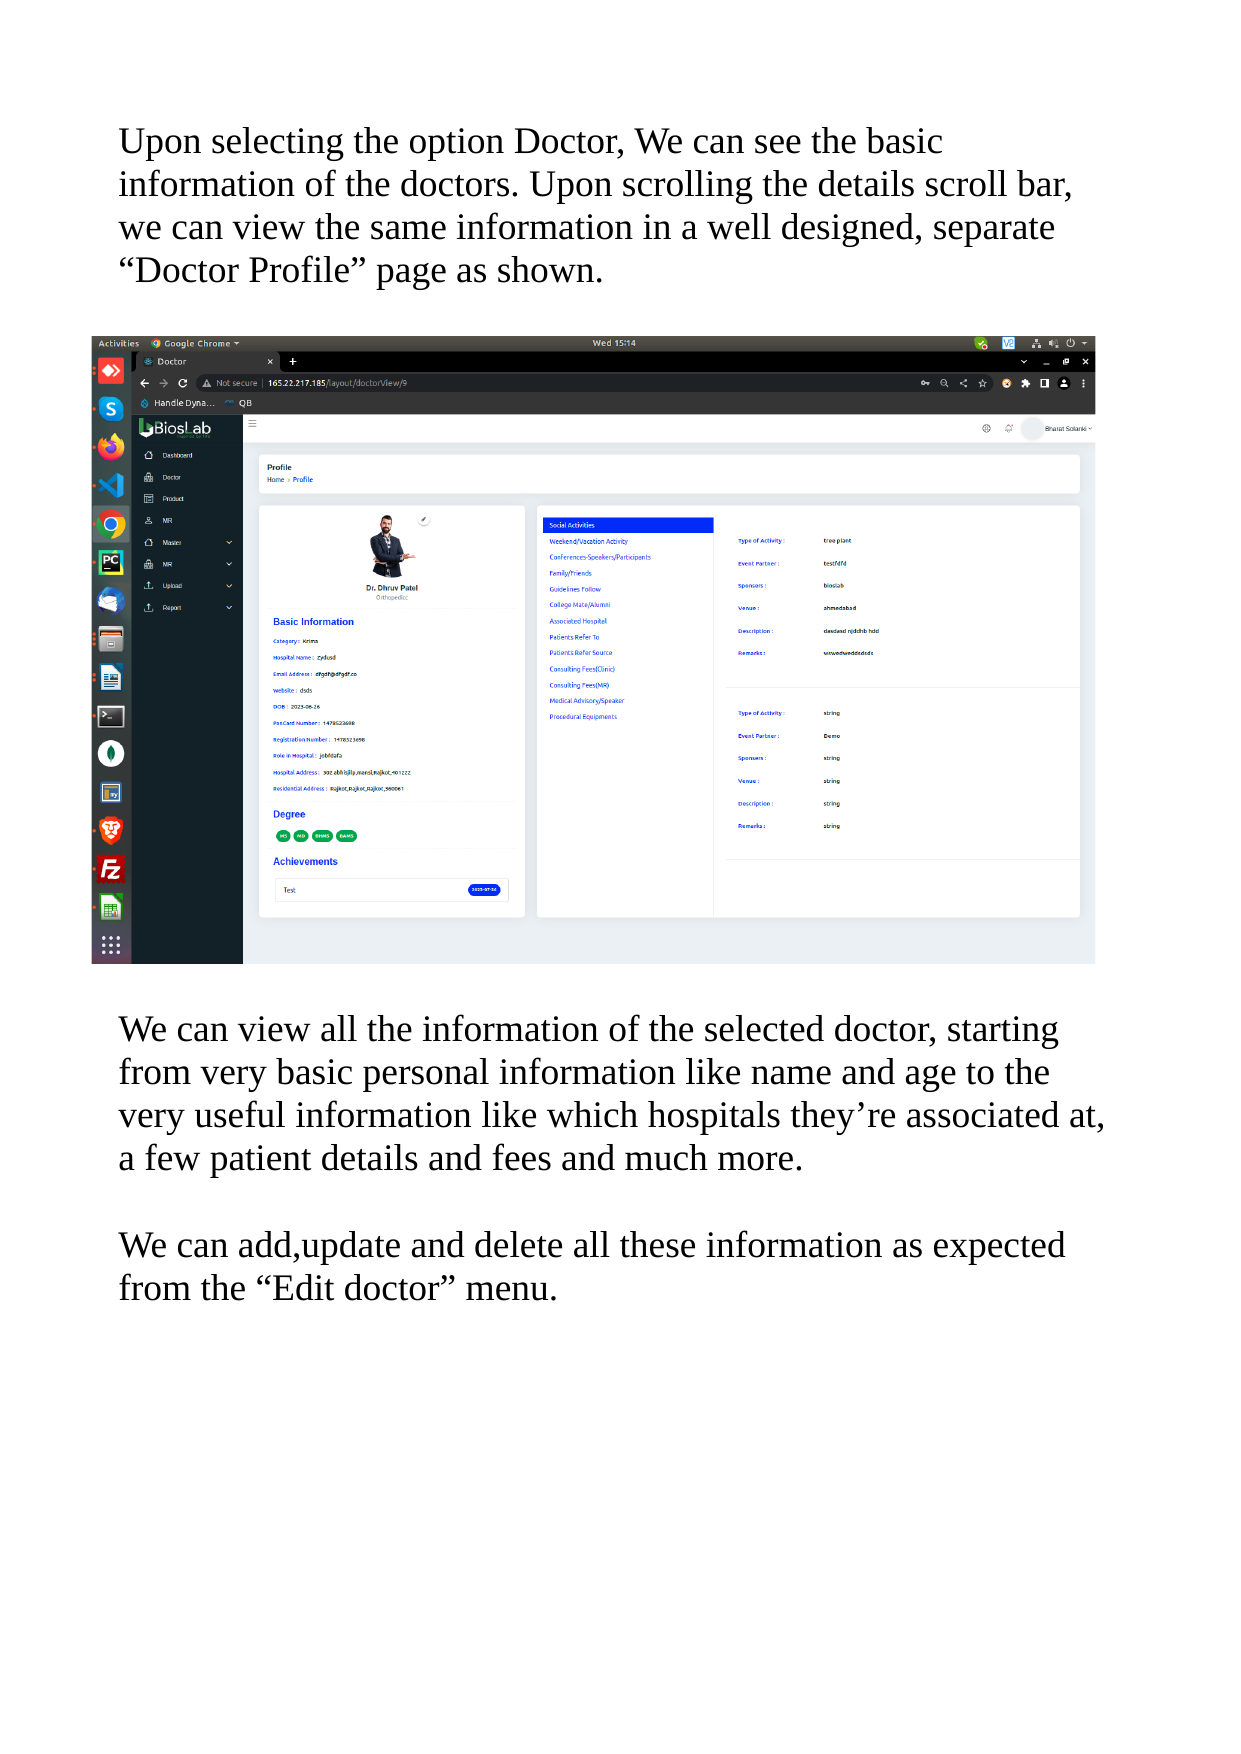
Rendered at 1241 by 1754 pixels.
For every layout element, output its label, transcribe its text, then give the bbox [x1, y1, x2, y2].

text Upon selecting the option Doctor, We can see the basic information of the doctors. Upon scrolling the details scroll bar, we can view the same information in a well designed, separate “Doctor Profile” page as shown. [118, 118, 1122, 291]
text We can view all the information of the selected doctor, starting from very basic personal information like name and age to the very useful information like which hospitals they’re associated at, a few patient details and fees and much more. [118, 1006, 1122, 1179]
text We can add,update and delete all these information as expected from the “Edit doctor” menu. [118, 1222, 1122, 1308]
picture [91, 336, 1096, 964]
